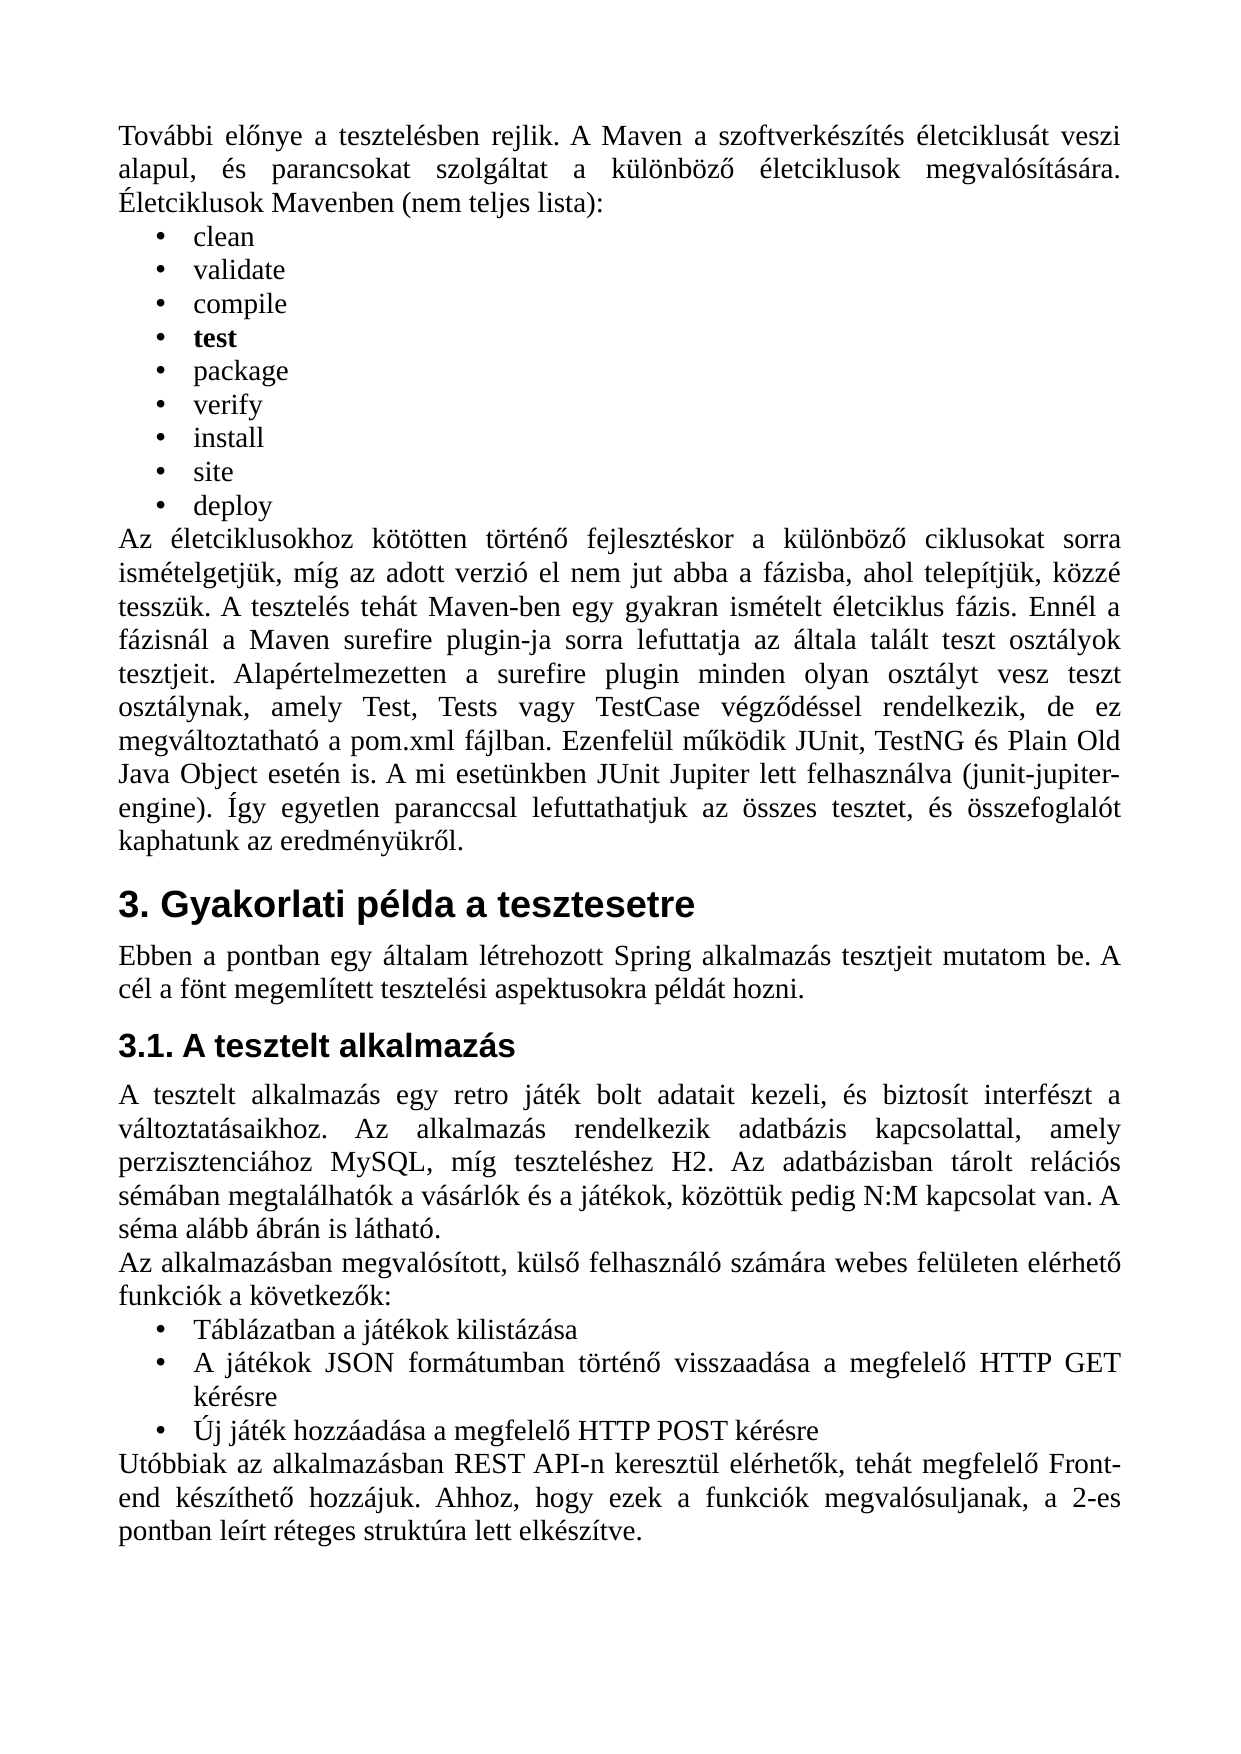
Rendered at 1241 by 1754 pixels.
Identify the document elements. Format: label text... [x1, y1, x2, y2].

subtitle 3.1. A tesztelt alkalmazás [118, 1026, 1122, 1065]
list compile [156, 286, 1122, 320]
list clean [156, 219, 1122, 252]
text Utóbbiak az alkalmazásban REST API-n keresztül elérhetők, tehát megfelelő Front-end készíthető hozzájuk. Ahhoz, hogy ezek a funkciók megvalósuljanak, a 2-es pontban leírt réteges struktúra lett elkészítve. [118, 1446, 1122, 1547]
list validate [156, 252, 1122, 286]
text További előnye a tesztelésben rejlik. A Maven a szoftverkészítés életciklusát veszi alapul, és parancsokat szolgáltat a különböző életciklusok megvalósítására. Életciklusok Mavenben (nem teljes lista): [118, 118, 1122, 219]
list Táblázatban a játékok kilistázása [156, 1312, 1122, 1346]
list package [156, 353, 1122, 387]
list Új játék hozzáadása a megfelelő HTTP POST kérésre [156, 1413, 1122, 1446]
subtitle 3. Gyakorlati példa a tesztesetre [118, 882, 1122, 926]
text Az alkalmazásban megvalósított, külső felhasználó számára webes felületen elérhető funkciók a következők: [118, 1245, 1122, 1312]
text A tesztelt alkalmazás egy retro játék bolt adatait kezeli, és biztosít interfészt a változtatásaikhoz. Az alkalmazás rendelkezik adatbázis kapcsolattal, amely perzisztenciához MySQL, míg teszteléshez H2. Az adatbázisban tárolt relációs sémában megtalálhatók a vásárlók és a játékok, közöttük pedig N:M kapcsolat van. A séma alább ábrán is látható. [118, 1077, 1122, 1245]
list verify [156, 387, 1122, 421]
list site [156, 454, 1122, 488]
list install [156, 421, 1122, 454]
list test [156, 320, 1122, 353]
text Ebben a pontban egy általam létrehozott Spring alkalmazás tesztjeit mutatom be. A cél a fönt megemlített tesztelési aspektusokra példát hozni. [118, 938, 1122, 1005]
text Az életciklusokhoz kötötten történő fejlesztéskor a különböző ciklusokat sorra ismételgetjük, míg az adott verzió el nem jut abba a fázisba, ahol telepítjük, közzé tesszük. A tesztelés tehát Maven-ben egy gyakran ismételt életciklus fázis. Ennél a fázisnál a Maven surefire plugin-ja sorra lefuttatja az általa talált teszt osztályok tesztjeit. Alapértelmezetten a surefire plugin minden olyan osztályt vesz teszt osztálynak, amely Test, Tests vagy TestCase végződéssel rendelkezik, de ez megváltoztatható a pom.xml fájlban. Ezenfelül működik JUnit, TestNG és Plain Old Java Object esetén is. A mi esetünkben JUnit Jupiter lett felhasználva (junit-jupiter-engine). Így egyetlen paranccsal lefuttathatjuk az összes tesztet, és összefoglalót kaphatunk az eredményükről. [118, 522, 1122, 857]
list deploy [156, 488, 1122, 522]
list A játékok JSON formátumban történő visszaadása a megfelelő HTTP GET kérésre [156, 1346, 1122, 1413]
